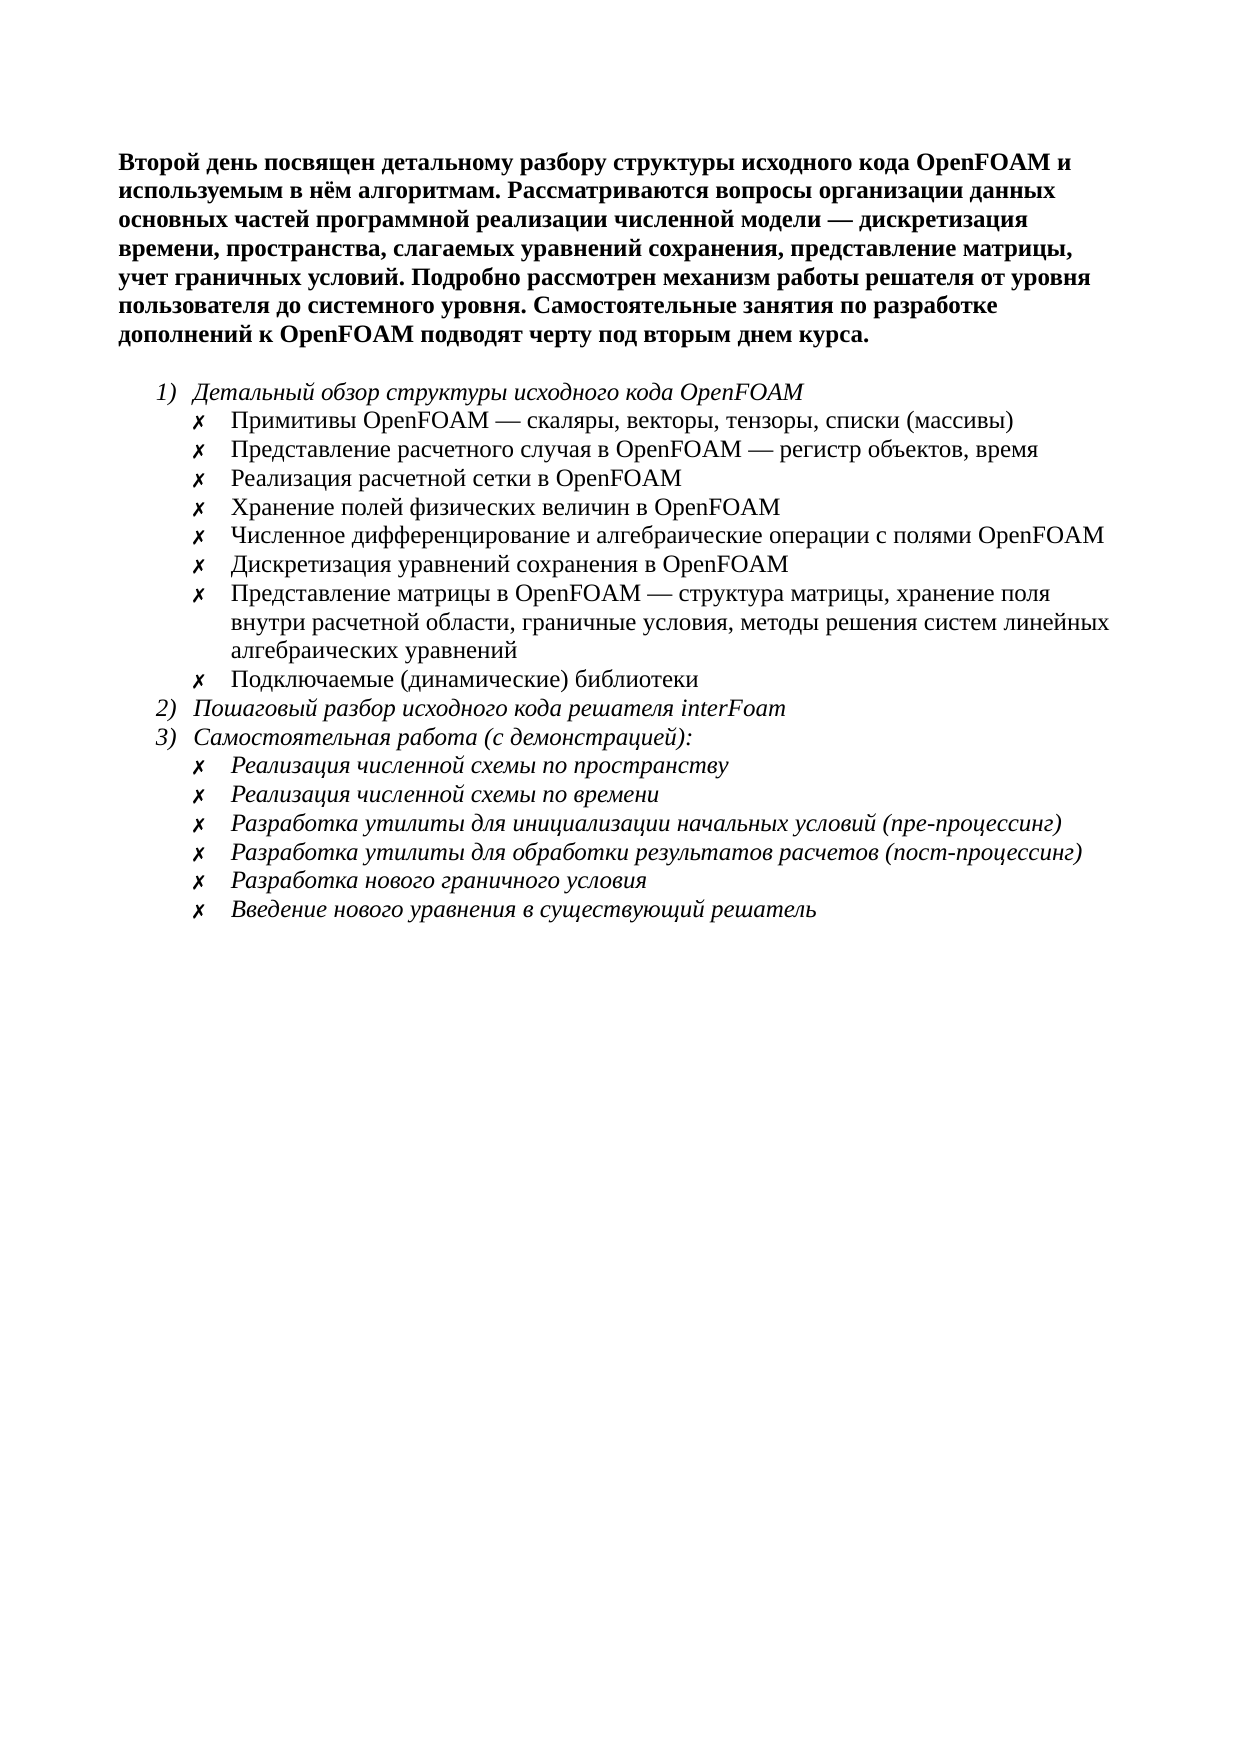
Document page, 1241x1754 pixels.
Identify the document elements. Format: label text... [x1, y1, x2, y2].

list Пошаговый разбор исходного кода решателя interFoam [156, 693, 1122, 722]
list Численное дифференцирование и алгебраические операции с полями OpenFOAM [193, 521, 1122, 549]
list Реализация численной схемы по пространству [193, 751, 1122, 779]
list Разработка утилиты для обработки результатов расчетов (пост-процессинг) [193, 837, 1122, 866]
list Представление расчетного случая в OpenFOAM — регистр объектов, время [193, 434, 1122, 463]
list Примитивы OpenFOAM — скаляры, векторы, тензоры, списки (массивы) [193, 406, 1122, 434]
list Хранение полей физических величин в OpenFOAM [193, 492, 1122, 521]
text Второй день посвящен детальному разбору структуры исходного кода OpenFOAM и используемым в нём алгоритмам. Рассматриваются вопросы организации данных основных частей программной реализации численной модели — дискретизация времени, пространства, слагаемых уравнений сохранения, представление матрицы, учет граничных условий. Подробно рассмотрен механизм работы решателя от уровня пользователя до системного уровня. Самостоятельные занятия по разработке дополнений к OpenFOAM подводят черту под вторым днем курса. [118, 147, 1122, 348]
list Реализация расчетной сетки в OpenFOAM [193, 463, 1122, 492]
list Дискретизация уравнений сохранения в OpenFOAM [193, 549, 1122, 578]
list Разработка нового граничного условия [193, 866, 1122, 894]
list Подключаемые (динамические) библиотеки [193, 664, 1122, 693]
list Детальный обзор структуры исходного кода OpenFOAM [156, 377, 1122, 406]
list Представление матрицы в OpenFOAM — структура матрицы, хранение поля внутри расчетной области, граничные условия, методы решения систем линейных алгебраических уравнений [193, 578, 1122, 664]
list Разработка утилиты для инициализации начальных условий (пре-процессинг) [193, 808, 1122, 837]
list Введение нового уравнения в существующий решатель [193, 894, 1122, 923]
list Реализация численной схемы по времени [193, 779, 1122, 808]
list Самостоятельная работа (с демонстрацией): [156, 722, 1122, 751]
